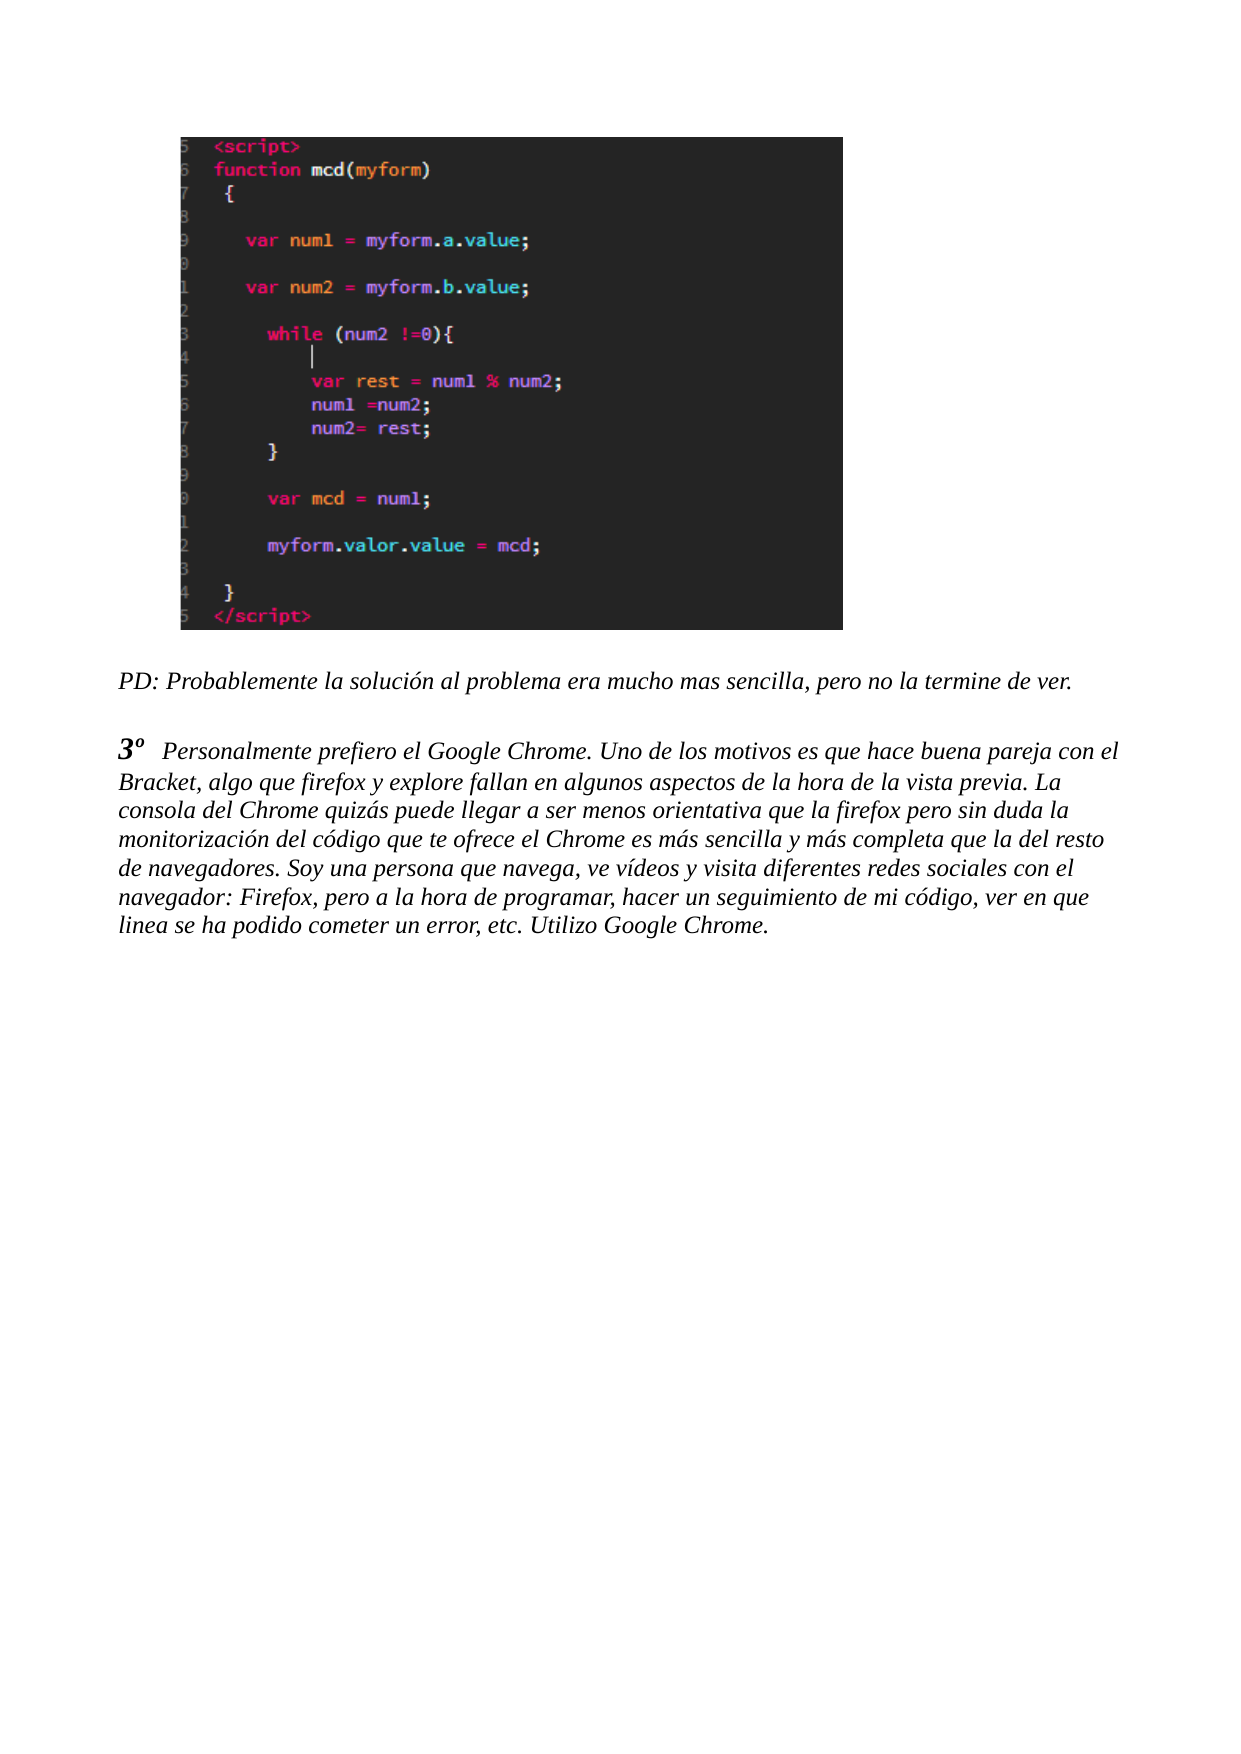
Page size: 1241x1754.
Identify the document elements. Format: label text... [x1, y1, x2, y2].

text 3º Personalmente prefiero el Google Chrome. Uno de los motivos es que hace buena pareja con el Bracket, algo que firefox y explore fallan en algunos aspectos de la hora de la vista previa. La consola del Chrome quizás puede llegar a ser menos orientativa que la firefox pero sin duda la monitorización del código que te ofrece el Chrome es más sencilla y más completa que la del resto de navegadores. Soy una persona que navega, ve vídeos y visita diferentes redes sociales con el navegador: Firefox, pero a la hora de programar, hacer un seguimiento de mi código, ver en que linea se ha podido cometer un error, etc. Utilizo Google Chrome. [118, 731, 1122, 939]
picture [180, 137, 843, 630]
text PD: Probablemente la solución al problema era mucho mas sencilla, pero no la termine de ver. [118, 666, 1122, 695]
